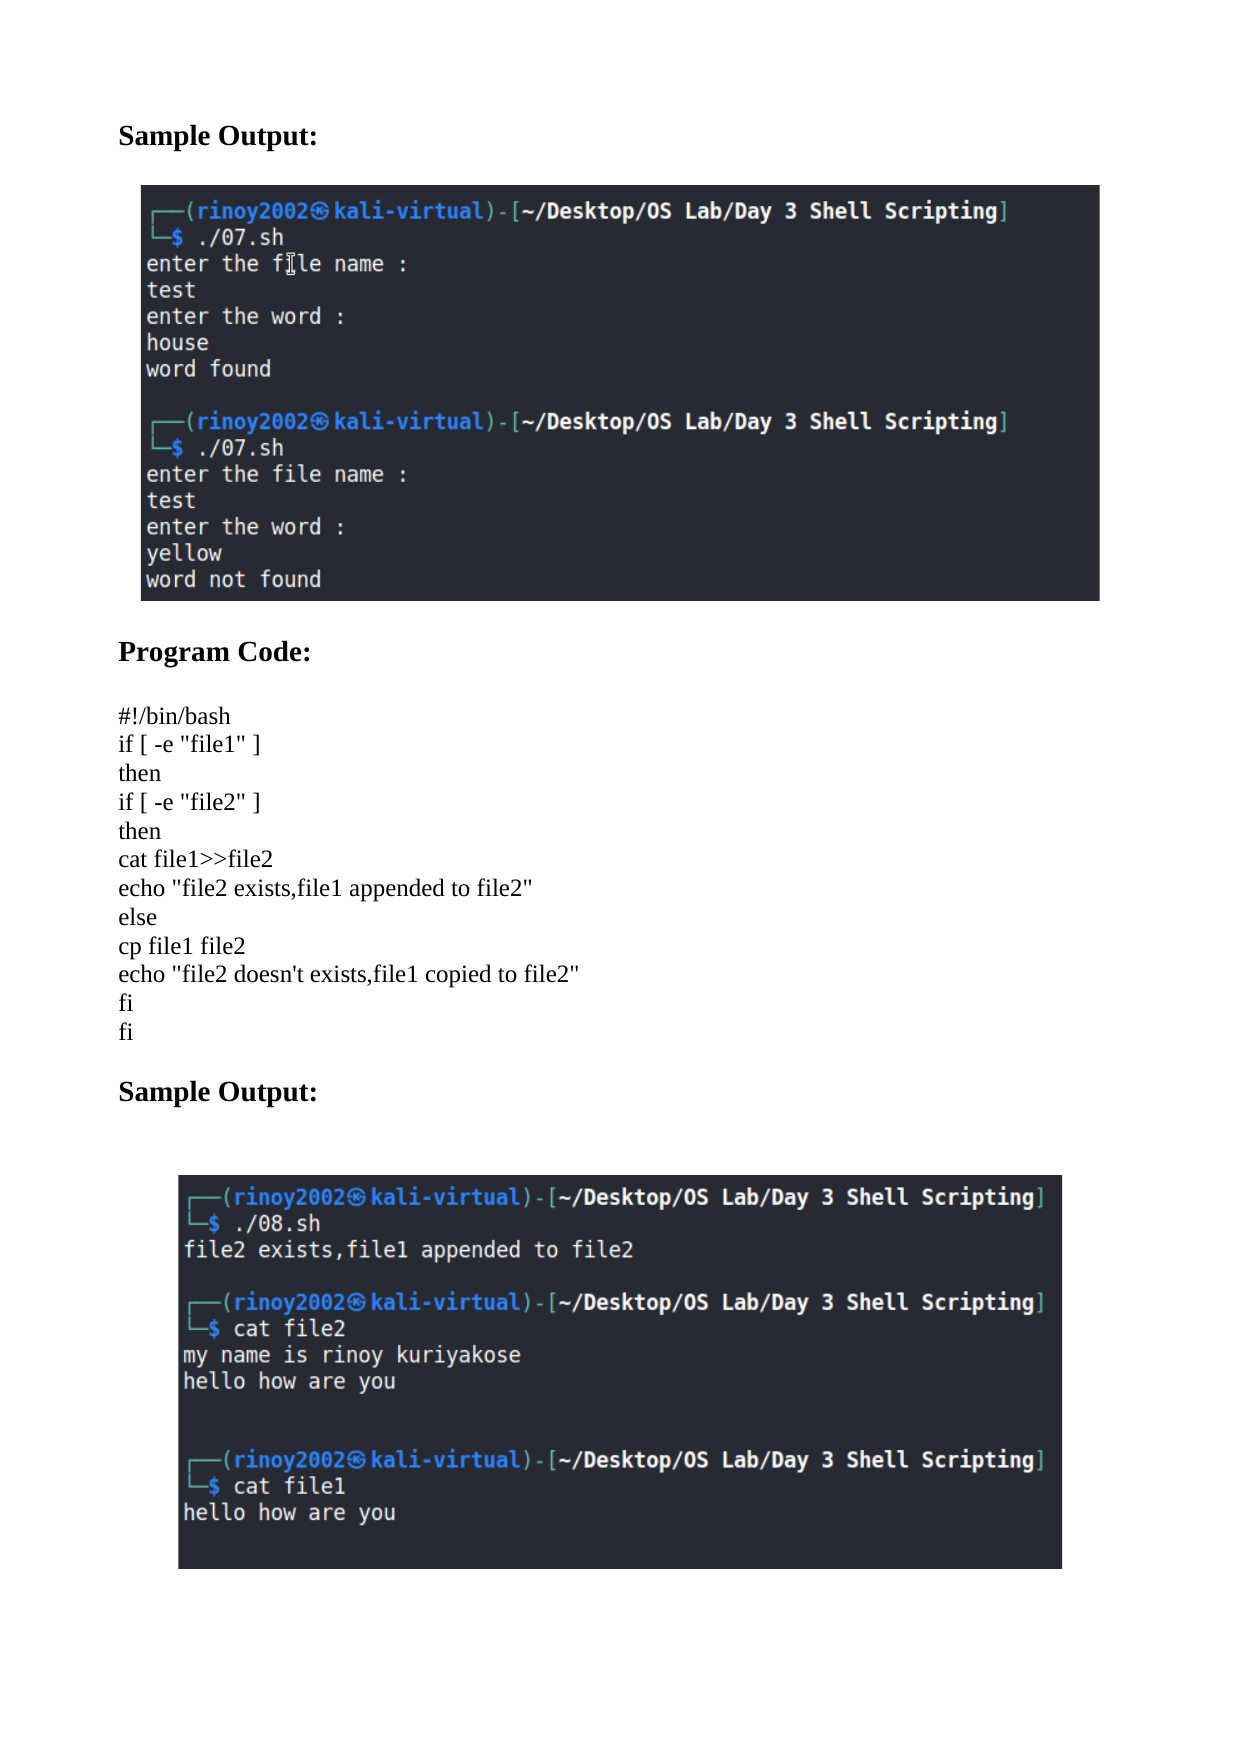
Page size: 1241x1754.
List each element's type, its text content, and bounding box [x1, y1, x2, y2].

text then [118, 758, 1122, 787]
text fi [118, 1017, 1122, 1046]
text Sample Output: [118, 118, 1122, 152]
text echo "file2 exists,file1 appended to file2" [118, 873, 1122, 902]
text if [ -e "file2" ] [118, 787, 1122, 816]
text Sample Output: [118, 1074, 1122, 1108]
picture [140, 185, 1100, 601]
text cp file1 file2 [118, 931, 1122, 959]
text Program Code: [118, 634, 1122, 667]
text cat file1>>file2 [118, 844, 1122, 873]
picture [178, 1175, 1063, 1569]
text #!/bin/bash [118, 701, 1122, 729]
text echo "file2 doesn't exists,file1 copied to file2" [118, 959, 1122, 988]
text if [ -e "file1" ] [118, 729, 1122, 758]
text then [118, 816, 1122, 844]
text fi [118, 988, 1122, 1017]
text else [118, 902, 1122, 931]
